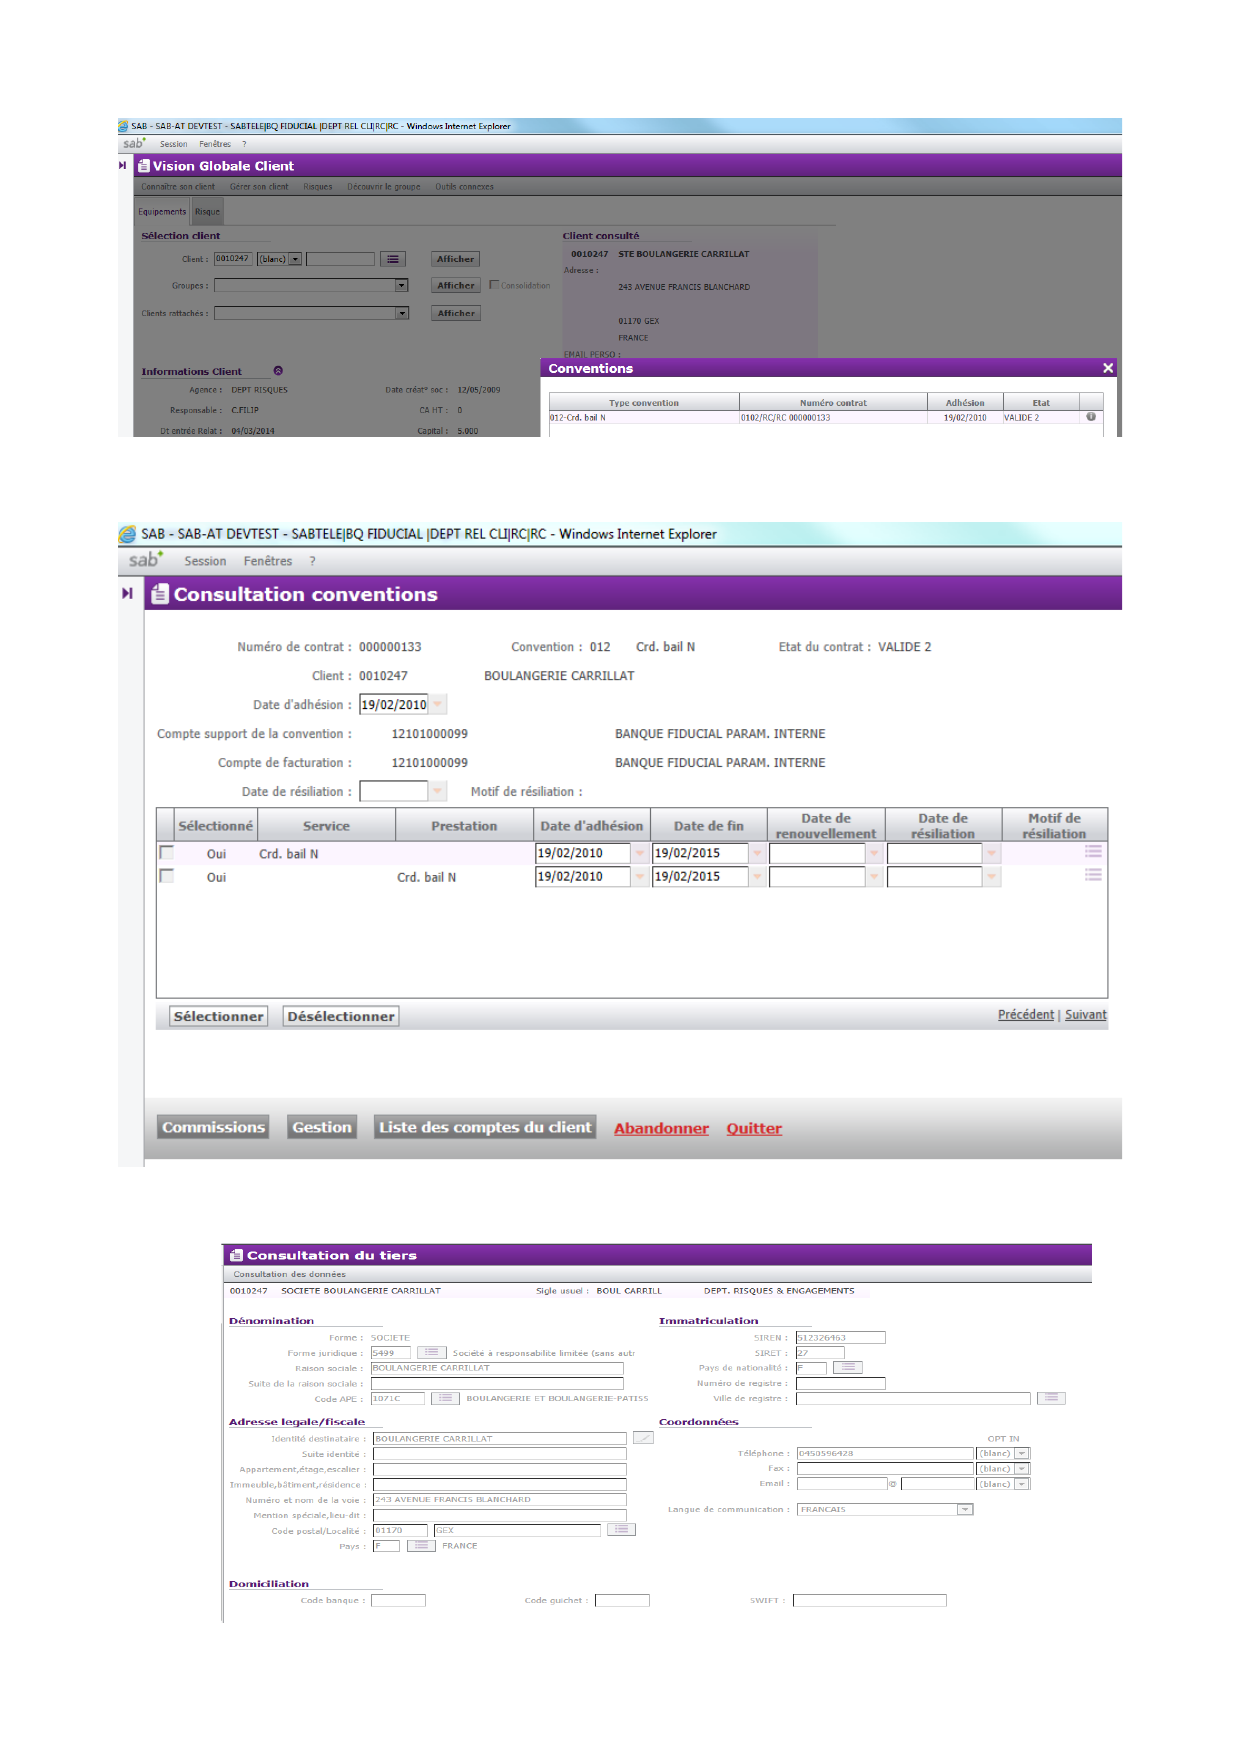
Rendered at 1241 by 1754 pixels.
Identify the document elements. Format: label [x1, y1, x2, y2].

picture [118, 522, 1123, 1167]
picture [118, 118, 1123, 437]
picture [221, 1243, 1092, 1623]
